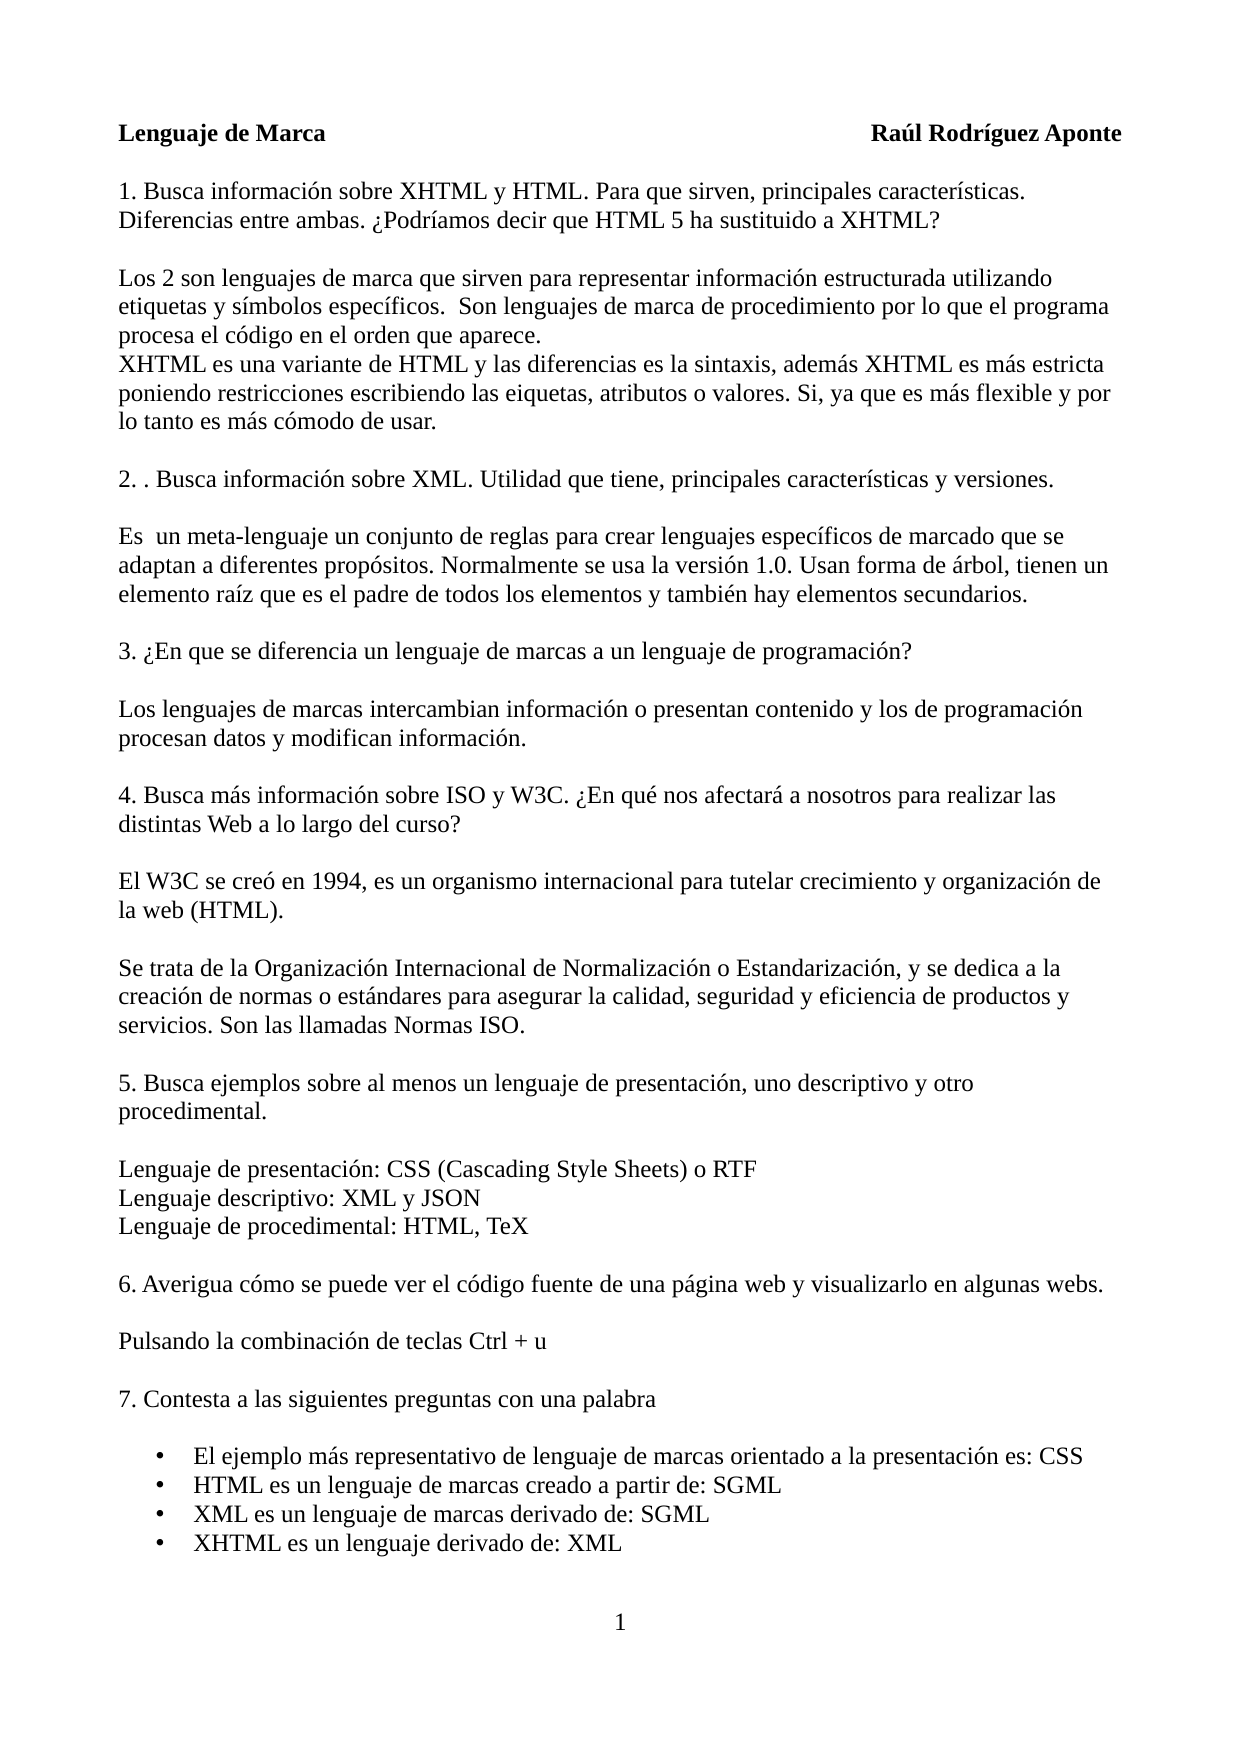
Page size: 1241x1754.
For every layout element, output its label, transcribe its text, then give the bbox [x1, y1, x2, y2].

list El ejemplo más representativo de lenguaje de marcas orientado a la presentación es: CSS [156, 1441, 1122, 1470]
text Es un meta-lenguaje un conjunto de reglas para crear lenguajes específicos de marcado que se adaptan a diferentes propósitos. Normalmente se usa la versión 1.0. Usan forma de árbol, tienen un elemento raíz que es el padre de todos los elementos y también hay elementos secundarios. [118, 521, 1122, 608]
text 2. . Busca información sobre XML. Utilidad que tiene, principales características y versiones. [118, 464, 1122, 493]
text Pulsando la combinación de teclas Ctrl + u [118, 1326, 1122, 1355]
text Los lenguajes de marcas intercambian información o presentan contenido y los de programación procesan datos y modifican información. [118, 694, 1122, 751]
text XHTML es una variante de HTML y las diferencias es la sintaxis, además XHTML es más estricta poniendo restricciones escribiendo las eiquetas, atributos o valores. Si, ya que es más flexible y por lo tanto es más cómodo de usar. [118, 349, 1122, 435]
text Los 2 son lenguajes de marca que sirven para representar información estructurada utilizando etiquetas y símbolos específicos. Son lenguajes de marca de procedimiento por lo que el programa procesa el código en el orden que aparece. [118, 263, 1122, 349]
text 4. Busca más información sobre ISO y W3C. ¿En qué nos afectará a nosotros para realizar las distintas Web a lo largo del curso? [118, 780, 1122, 838]
text 6. Averigua cómo se puede ver el código fuente de una página web y visualizarlo en algunas webs. [118, 1269, 1122, 1298]
text 5. Busca ejemplos sobre al menos un lenguaje de presentación, uno descriptivo y otro procedimental. [118, 1068, 1122, 1125]
text Se trata de la Organización Internacional de Normalización o Estandarización, y se dedica a la creación de normas o estándares para asegurar la calidad, seguridad y eficiencia de productos y servicios. Son las llamadas Normas ISO. [118, 953, 1122, 1039]
list XHTML es un lenguaje derivado de: XML [156, 1528, 1122, 1556]
text 1. Busca información sobre XHTML y HTML. Para que sirven, principales características. Diferencias entre ambas. ¿Podríamos decir que HTML 5 ha sustituido a XHTML? [118, 176, 1122, 234]
text 3. ¿En que se diferencia un lenguaje de marcas a un lenguaje de programación? [118, 636, 1122, 665]
list HTML es un lenguaje de marcas creado a partir de: SGML [156, 1470, 1122, 1499]
text 7. Contesta a las siguientes preguntas con una palabra [118, 1384, 1122, 1413]
text Lenguaje descriptivo: XML y JSON [118, 1183, 1122, 1211]
text El W3C se creó en 1994, es un organismo internacional para tutelar crecimiento y organización de la web (HTML). [118, 866, 1122, 924]
list XML es un lenguaje de marcas derivado de: SGML [156, 1499, 1122, 1528]
text Lenguaje de presentación: CSS (Cascading Style Sheets) o RTF [118, 1154, 1122, 1183]
text Lenguaje de procedimental: HTML, TeX [118, 1211, 1122, 1240]
